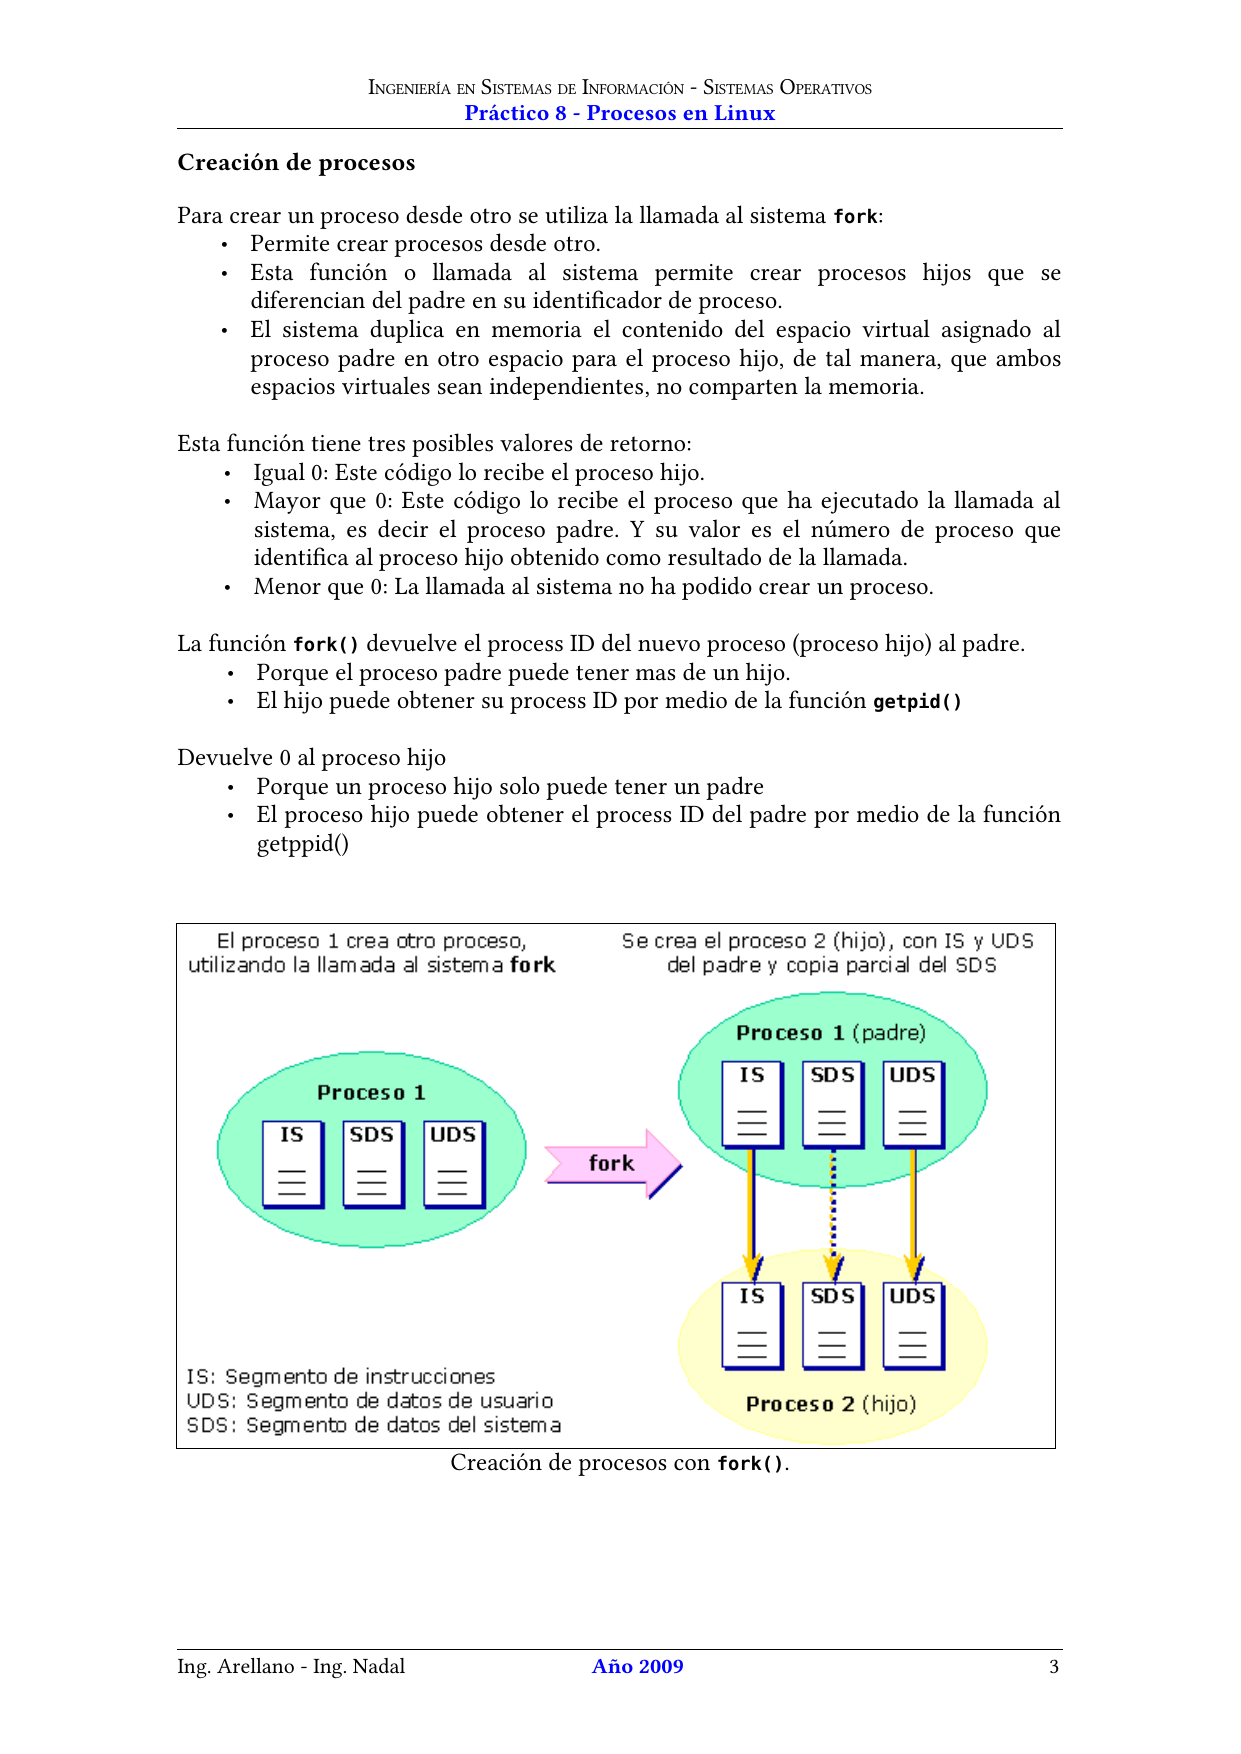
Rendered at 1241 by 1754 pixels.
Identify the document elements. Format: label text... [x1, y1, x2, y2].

text Esta función tiene tres posibles valores de retorno: [177, 429, 1063, 458]
text Para crear un proceso desde otro se utiliza la llamada al sistema fork: [177, 201, 1063, 229]
list Menor que 0: La llamada al sistema no ha podido crear un proceso. [224, 572, 1063, 601]
list Igual 0: Este código lo recibe el proceso hijo. [224, 458, 1063, 486]
text La función fork() devuelve el process ID del nuevo proceso (proceso hijo) al padre. [177, 629, 1063, 658]
list El sistema duplica en memoria el contenido del espacio virtual asignado al proceso padre en otro espacio para el proceso hijo, de tal manera, que ambos espacios virtuales sean independientes, no comparten la memoria. [221, 315, 1063, 401]
list Permite crear procesos desde otro. [221, 229, 1063, 258]
text Devuelve 0 al proceso hijo [177, 743, 1063, 772]
text Creación de procesos [177, 148, 1063, 176]
list Porque el proceso padre puede tener mas de un hijo. [227, 658, 1063, 686]
list Mayor que 0: Este código lo recibe el proceso que ha ejecutado la llamada al sistema, es decir el proceso padre. Y su valor es el número de proceso que identifica al proceso hijo obtenido como resultado de la llamada. [224, 486, 1063, 572]
list Porque un proceso hijo solo puede tener un padre [227, 772, 1063, 800]
picture [177, 924, 1054, 1447]
list El proceso hijo puede obtener el process ID del padre por medio de la función getppid() [227, 800, 1063, 857]
list Esta función o llamada al sistema permite crear procesos hijos que se diferencian del padre en su identificador de proceso. [221, 258, 1063, 315]
text Creación de procesos con fork(). [177, 907, 1063, 1477]
list El hijo puede obtener su process ID por medio de la función getpid() [227, 686, 1063, 715]
